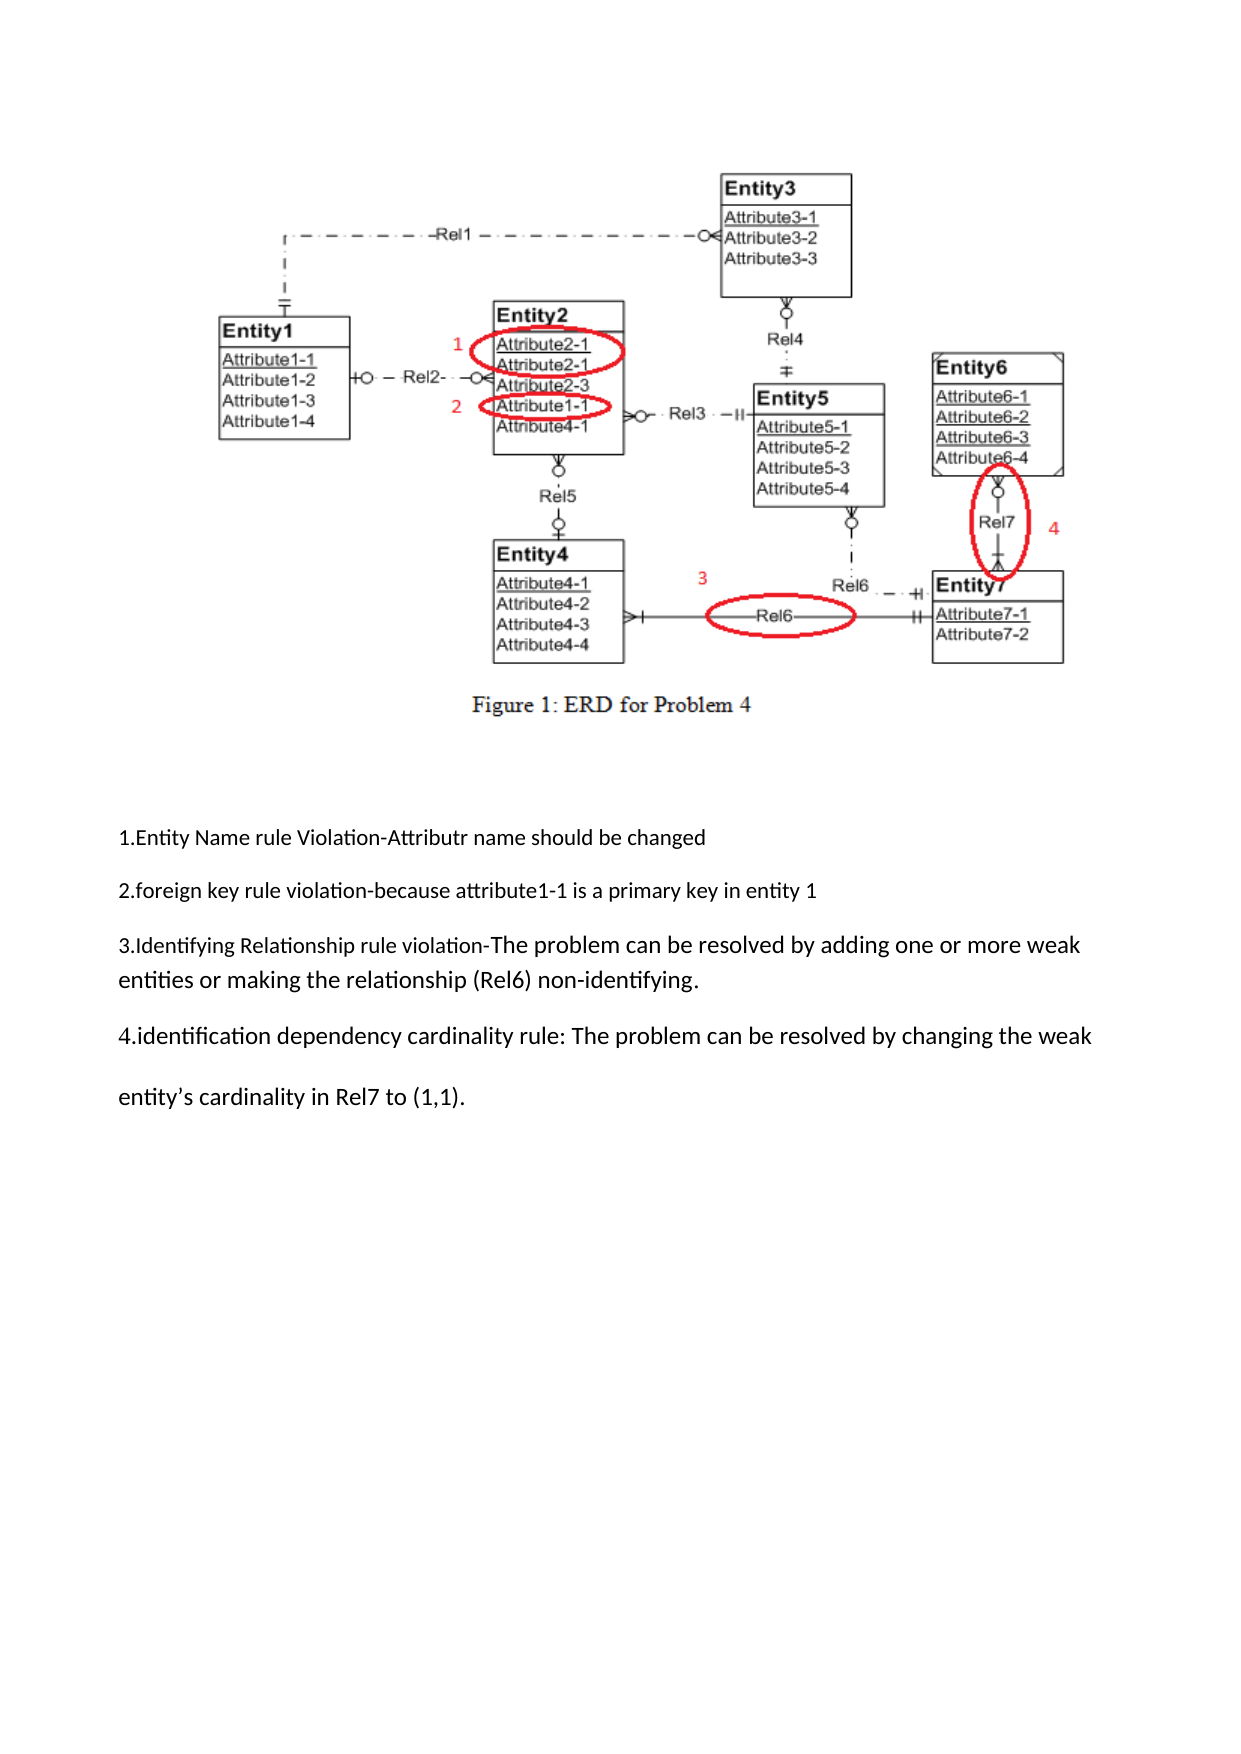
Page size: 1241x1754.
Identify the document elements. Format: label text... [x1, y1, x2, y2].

text 4.identification dependency cardinality rule: The problem can be resolved by changing the weak entity’s cardinality in Rel7 to (1,1). [118, 1020, 1122, 1112]
text 1.Entity Name rule Violation-Attributr name should be changed [118, 823, 1122, 851]
text 2.foreign key rule violation-because attribute1-1 is a primary key in entity 1 [118, 876, 1122, 904]
text 3.Identifying Relationship rule violation-The problem can be resolved by adding one or more weak entities or making the relationship (Rel6) non-identifying. [118, 929, 1122, 995]
